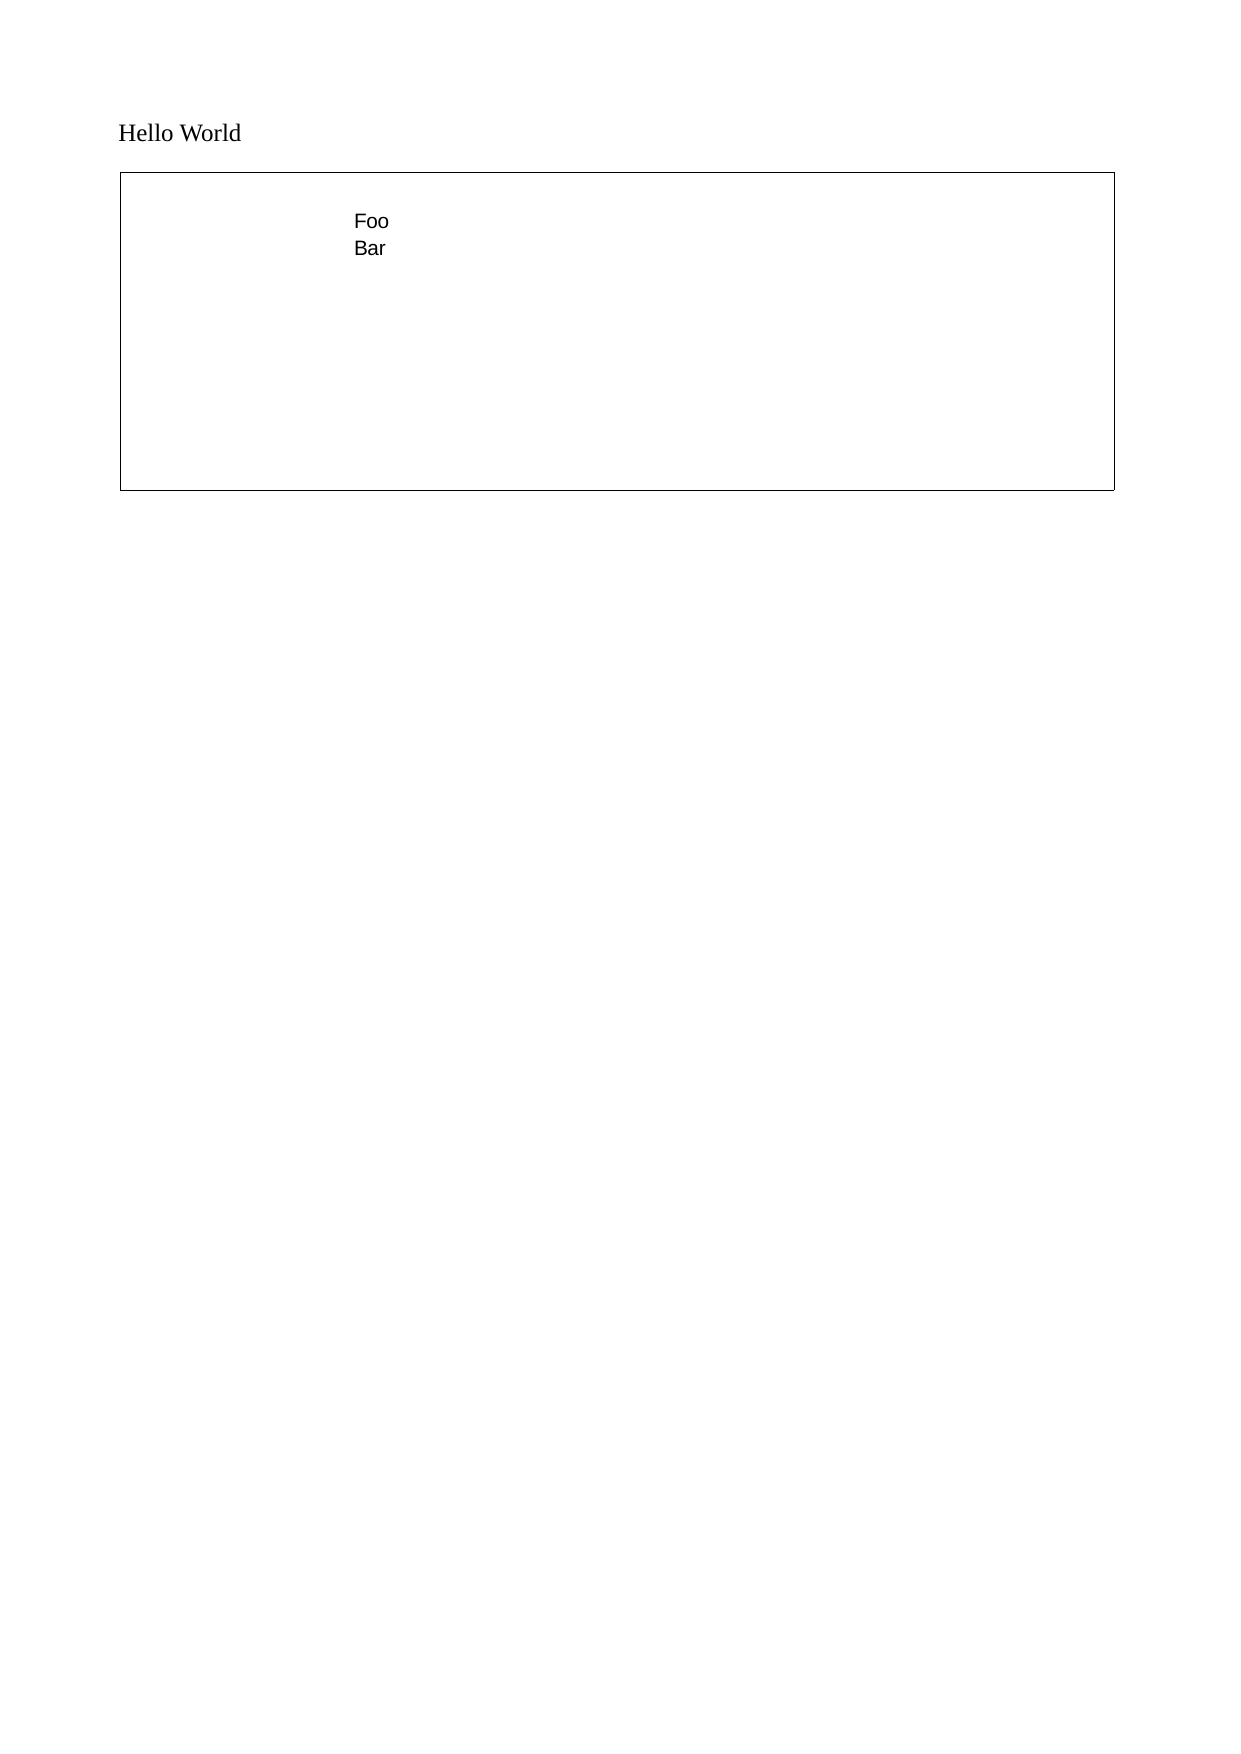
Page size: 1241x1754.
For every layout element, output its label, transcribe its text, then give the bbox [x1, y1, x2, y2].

text Hello World [118, 118, 1122, 147]
